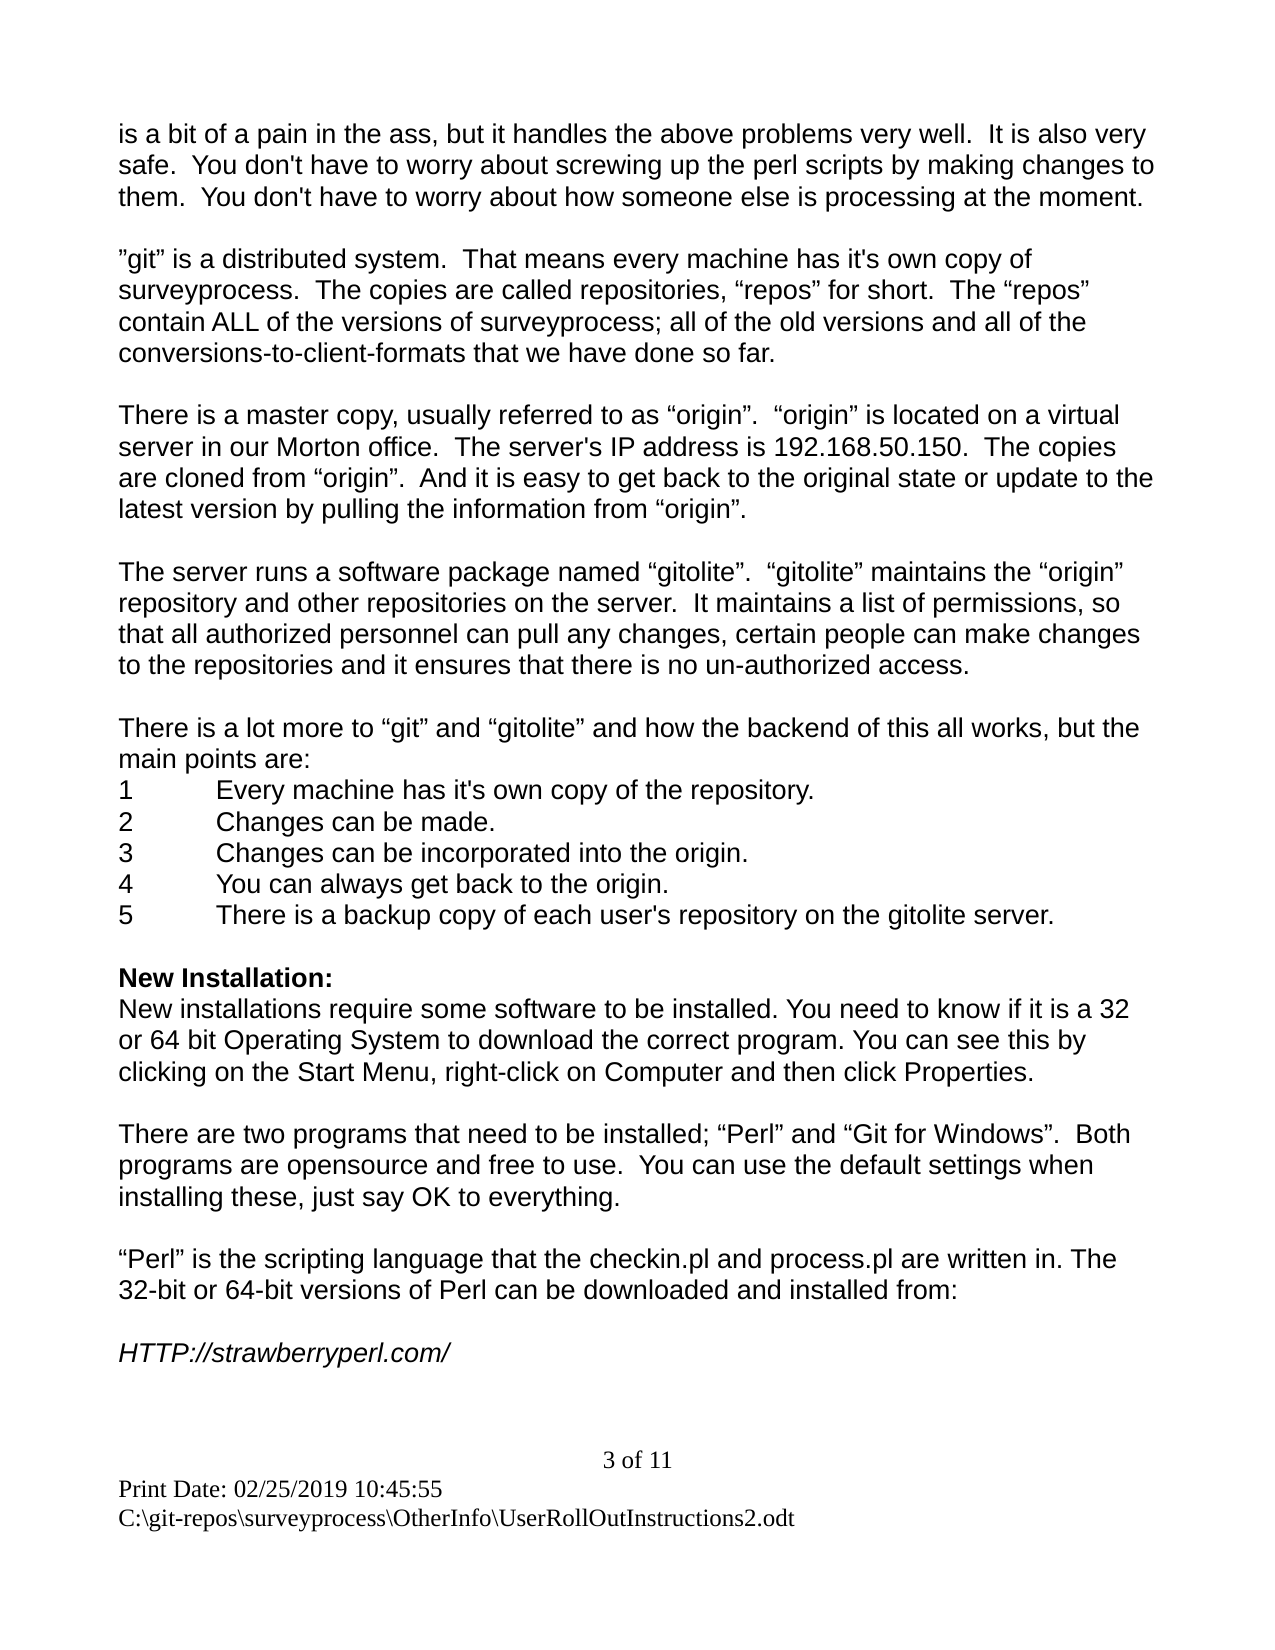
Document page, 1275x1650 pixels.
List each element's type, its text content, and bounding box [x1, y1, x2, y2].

text 3 Changes can be incorporated into the origin. [118, 837, 1157, 868]
text 4 You can always get back to the origin. [118, 868, 1157, 899]
text ”git” is a distributed system. That means every machine has it's own copy of surveyprocess. The copies are called repositories, “repos” for short. The “repos” contain ALL of the versions of surveyprocess; all of the old versions and all of the conversions-to-client-formats that we have done so far. [118, 243, 1157, 368]
text There is a lot more to “git” and “gitolite” and how the backend of this all works, but the main points are: [118, 712, 1157, 774]
text is a bit of a pain in the ass, but it handles the above problems very well. It is also very safe. You don't have to worry about screwing up the perl scripts by making changes to them. You don't have to worry about how someone else is processing at the moment. [118, 118, 1157, 212]
text 5 There is a backup copy of each user's repository on the gitolite server. [118, 899, 1157, 931]
text There is a master copy, usually referred to as “origin”. “origin” is located on a virtual server in our Morton office. The server's IP address is 192.168.50.150. The copies are cloned from “origin”. And it is easy to get back to the original state or update to the latest version by pulling the information from “origin”. [118, 399, 1157, 524]
text New installations require some software to be installed. You need to know if it is a 32 or 64 bit Operating System to download the correct program. You can see this by clicking on the Start Menu, right-click on Computer and then click Properties. [118, 993, 1157, 1087]
text There are two programs that need to be installed; “Perl” and “Git for Windows”. Both programs are opensource and free to use. You can use the default settings when installing these, just say OK to everything. [118, 1118, 1157, 1212]
text New Installation: [118, 962, 1157, 993]
text 2 Changes can be made. [118, 806, 1157, 837]
text The server runs a software package named “gitolite”. “gitolite” maintains the “origin” repository and other repositories on the server. It maintains a list of permissions, so that all authorized personnel can pull any changes, certain people can make changes to the repositories and it ensures that there is no un-authorized access. [118, 556, 1157, 681]
text HTTP://strawberryperl.com/ [118, 1337, 1157, 1368]
text 1 Every machine has it's own copy of the repository. [118, 774, 1157, 806]
text “Perl” is the scripting language that the checkin.pl and process.pl are written in. The 32-bit or 64-bit versions of Perl can be downloaded and installed from: [118, 1243, 1157, 1306]
